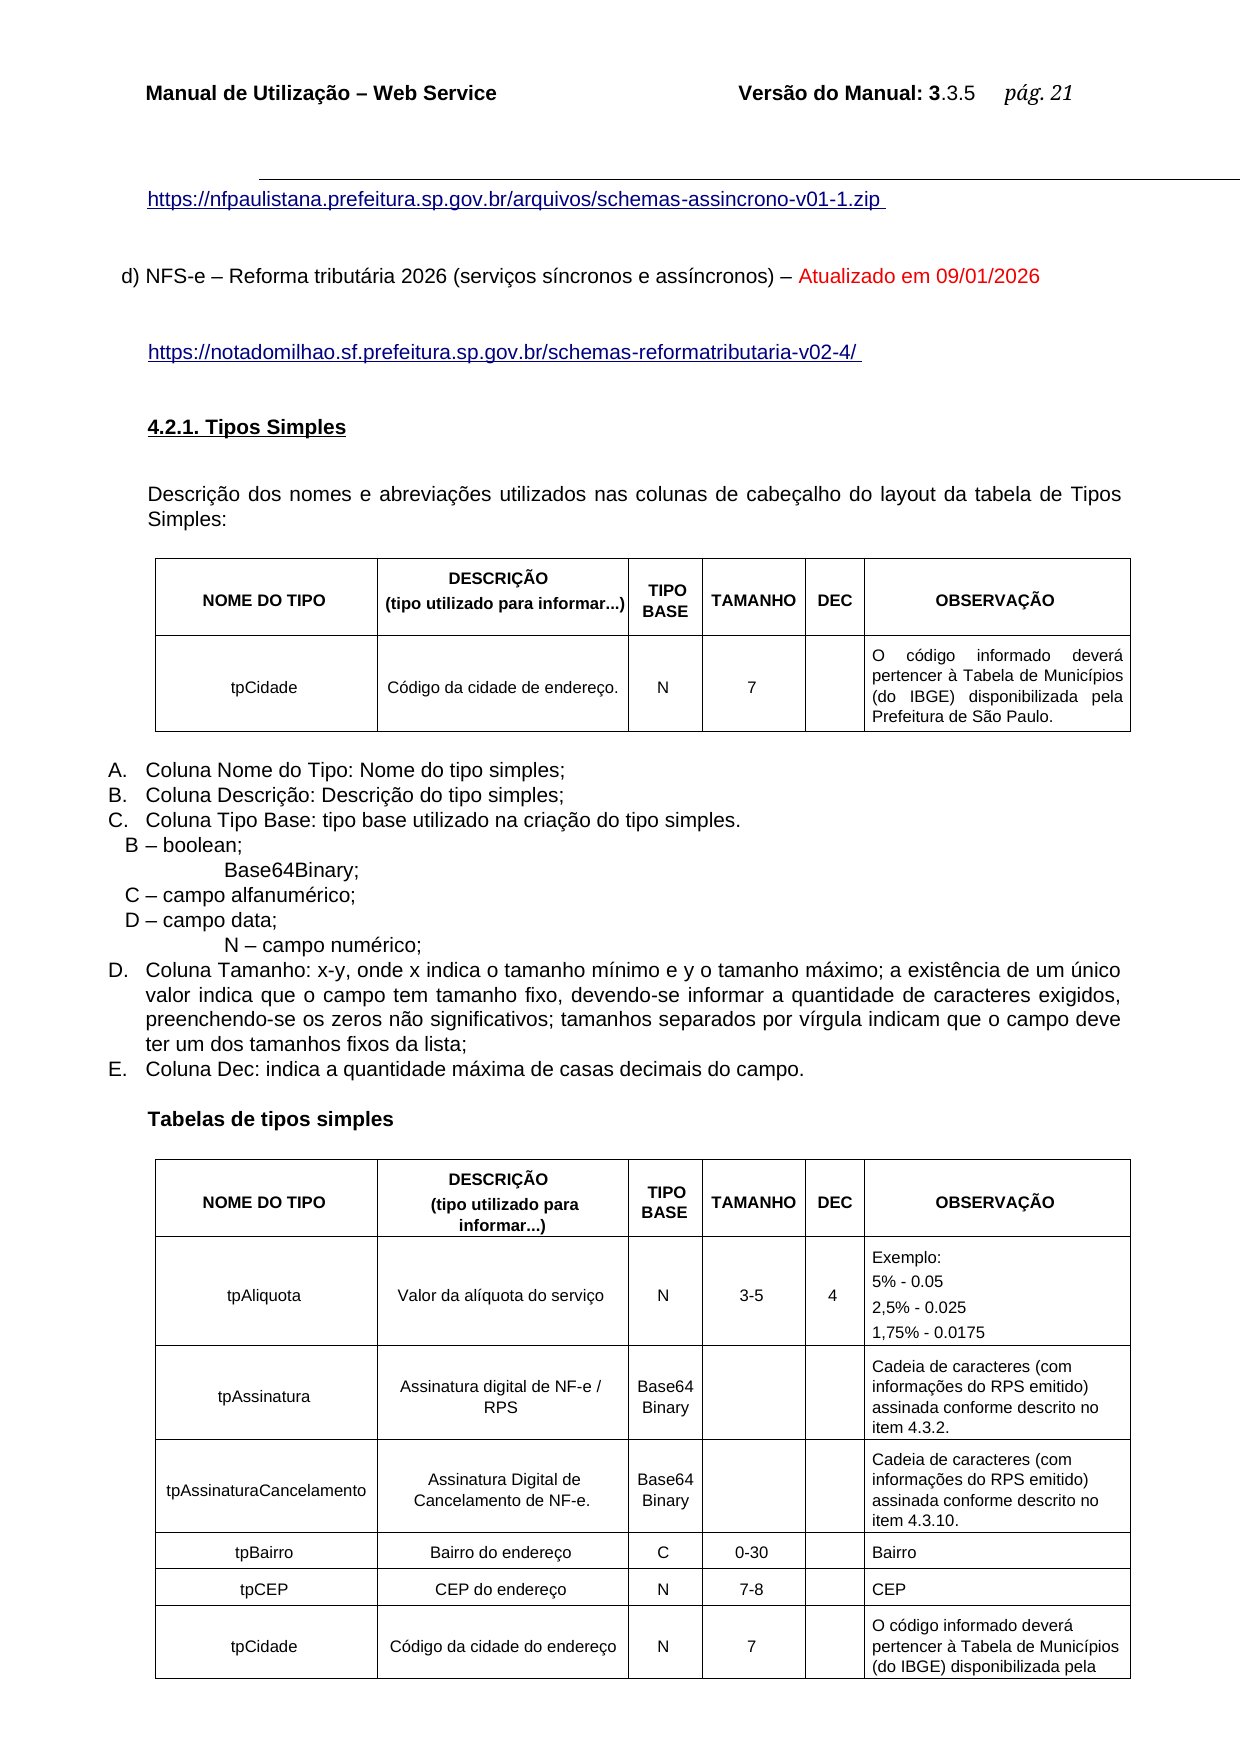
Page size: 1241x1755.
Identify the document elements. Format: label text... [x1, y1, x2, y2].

table_cell Base64 Binary [629, 1440, 702, 1532]
table_cell Exemplo: 5% - 0.05 2,5% - 0.025 1,75% - 0.0175 [865, 1237, 1130, 1345]
table_cell 7-8 [703, 1569, 805, 1605]
list Coluna Descrição: Descrição do tipo simples; [108, 783, 1123, 807]
table_cell Base64 Binary [629, 1346, 702, 1439]
text Descrição dos nomes e abreviações utilizados nas colunas de cabeçalho do layout da tabela de Tipos Simples: [147, 482, 1123, 531]
table_header TIPO BASE [629, 1160, 702, 1236]
table_cell tpAssinaturaCancelamento [156, 1440, 377, 1532]
table_cell CEP do endereço [378, 1569, 628, 1605]
table_cell O código informado deverá pertencer à Tabela de Municípios (do IBGE) disponibilizada pela [865, 1606, 1130, 1678]
list – boolean; [124, 833, 1123, 857]
list Coluna Tamanho: x-y, onde x indica o tamanho mínimo e y o tamanho máximo; a existência de um único valor indica que o campo tem tamanho fixo, devendo-se informar a quantidade de caracteres exigidos, preenchendo-se os zeros não significativos; tamanhos separados por vírgula indicam que o campo deve ter um dos tamanhos fixos da lista; [108, 958, 1123, 1056]
table_cell [806, 1606, 864, 1678]
text https://nfpaulistana.prefeitura.sp.gov.br/arquivos/schemas-assincrono-v01-1.zip [147, 187, 1131, 211]
table_cell tpCEP [156, 1569, 377, 1605]
table_cell [703, 1440, 805, 1532]
table_cell tpCidade [156, 636, 377, 731]
table_cell Código da cidade de endereço. [378, 636, 628, 731]
list NFS-e – Reforma tributária 2026 (serviços síncronos e assíncronos) – Atualizado em 09/01/2026 [121, 264, 1123, 288]
subtitle Tabelas de tipos simples [147, 1107, 1131, 1131]
table_cell 0-30 [703, 1533, 805, 1568]
table_cell 7 [703, 1606, 805, 1678]
table_cell Cadeia de caracteres (com informações do RPS emitido) assinada conforme descrito no item 4.3.2. [865, 1346, 1130, 1439]
table_cell Cadeia de caracteres (com informações do RPS emitido) assinada conforme descrito no item 4.3.10. [865, 1440, 1130, 1532]
list Coluna Nome do Tipo: Nome do tipo simples; [108, 758, 1123, 782]
table_cell 3-5 [703, 1237, 805, 1345]
table_header DEC [806, 1160, 864, 1236]
table_header TIPO BASE [629, 559, 702, 634]
table_cell 4 [806, 1237, 864, 1345]
table_cell [806, 1440, 864, 1532]
table_cell Código da cidade do endereço [378, 1606, 628, 1678]
subtitle 4.2.1. Tipos Simples [147, 414, 1131, 438]
table_cell Bairro [865, 1533, 1130, 1568]
table_cell [806, 1346, 864, 1439]
table_cell tpAliquota [156, 1237, 377, 1345]
table_cell Valor da alíquota do serviço [378, 1237, 628, 1345]
list – campo data; [124, 908, 1123, 932]
table_cell tpAssinatura [156, 1346, 377, 1439]
table_header OBSERVAÇÃO [865, 1160, 1130, 1236]
table_header OBSERVAÇÃO [865, 559, 1130, 634]
table_cell tpBairro [156, 1533, 377, 1568]
table_cell N [629, 636, 702, 731]
table_header NOME DO TIPO [156, 559, 377, 634]
table_cell [703, 1346, 805, 1439]
list Coluna Dec: indica a quantidade máxima de casas decimais do campo. [108, 1057, 1123, 1081]
table_cell tpCidade [156, 1606, 377, 1678]
table_cell N [629, 1606, 702, 1678]
table_header DESCRIÇÃO (tipo utilizado para informar...) [378, 1160, 628, 1236]
table_header TAMANHO [703, 559, 805, 634]
table_cell Assinatura digital de NF-e / RPS [378, 1346, 628, 1439]
table_cell [806, 1533, 864, 1568]
table_header DEC [806, 559, 864, 634]
table_header NOME DO TIPO [156, 1160, 377, 1236]
text https://notadomilhao.sf.prefeitura.sp.gov.br/schemas-reformatributaria-v02-4/ [148, 340, 1131, 364]
table_cell N [629, 1569, 702, 1605]
text N – campo numérico; [224, 933, 1123, 957]
table_cell Assinatura Digital de Cancelamento de NF-e. [378, 1440, 628, 1532]
table_cell Bairro do endereço [378, 1533, 628, 1568]
text Base64Binary; [224, 858, 1123, 882]
table_cell C [629, 1533, 702, 1568]
table_cell 7 [703, 636, 805, 731]
table_cell CEP [865, 1569, 1130, 1605]
table_cell O código informado deverá pertencer à Tabela de Municípios (do IBGE) disponibilizada pela Prefeitura de São Paulo. [865, 636, 1130, 731]
table_header TAMANHO [703, 1160, 805, 1236]
list – campo alfanumérico; [124, 883, 1123, 907]
list Coluna Tipo Base: tipo base utilizado na criação do tipo simples. [108, 808, 1123, 832]
table_cell [806, 1569, 864, 1605]
table_cell [806, 636, 864, 731]
table_header DESCRIÇÃO (tipo utilizado para informar...) [378, 559, 628, 634]
table_cell N [629, 1237, 702, 1345]
